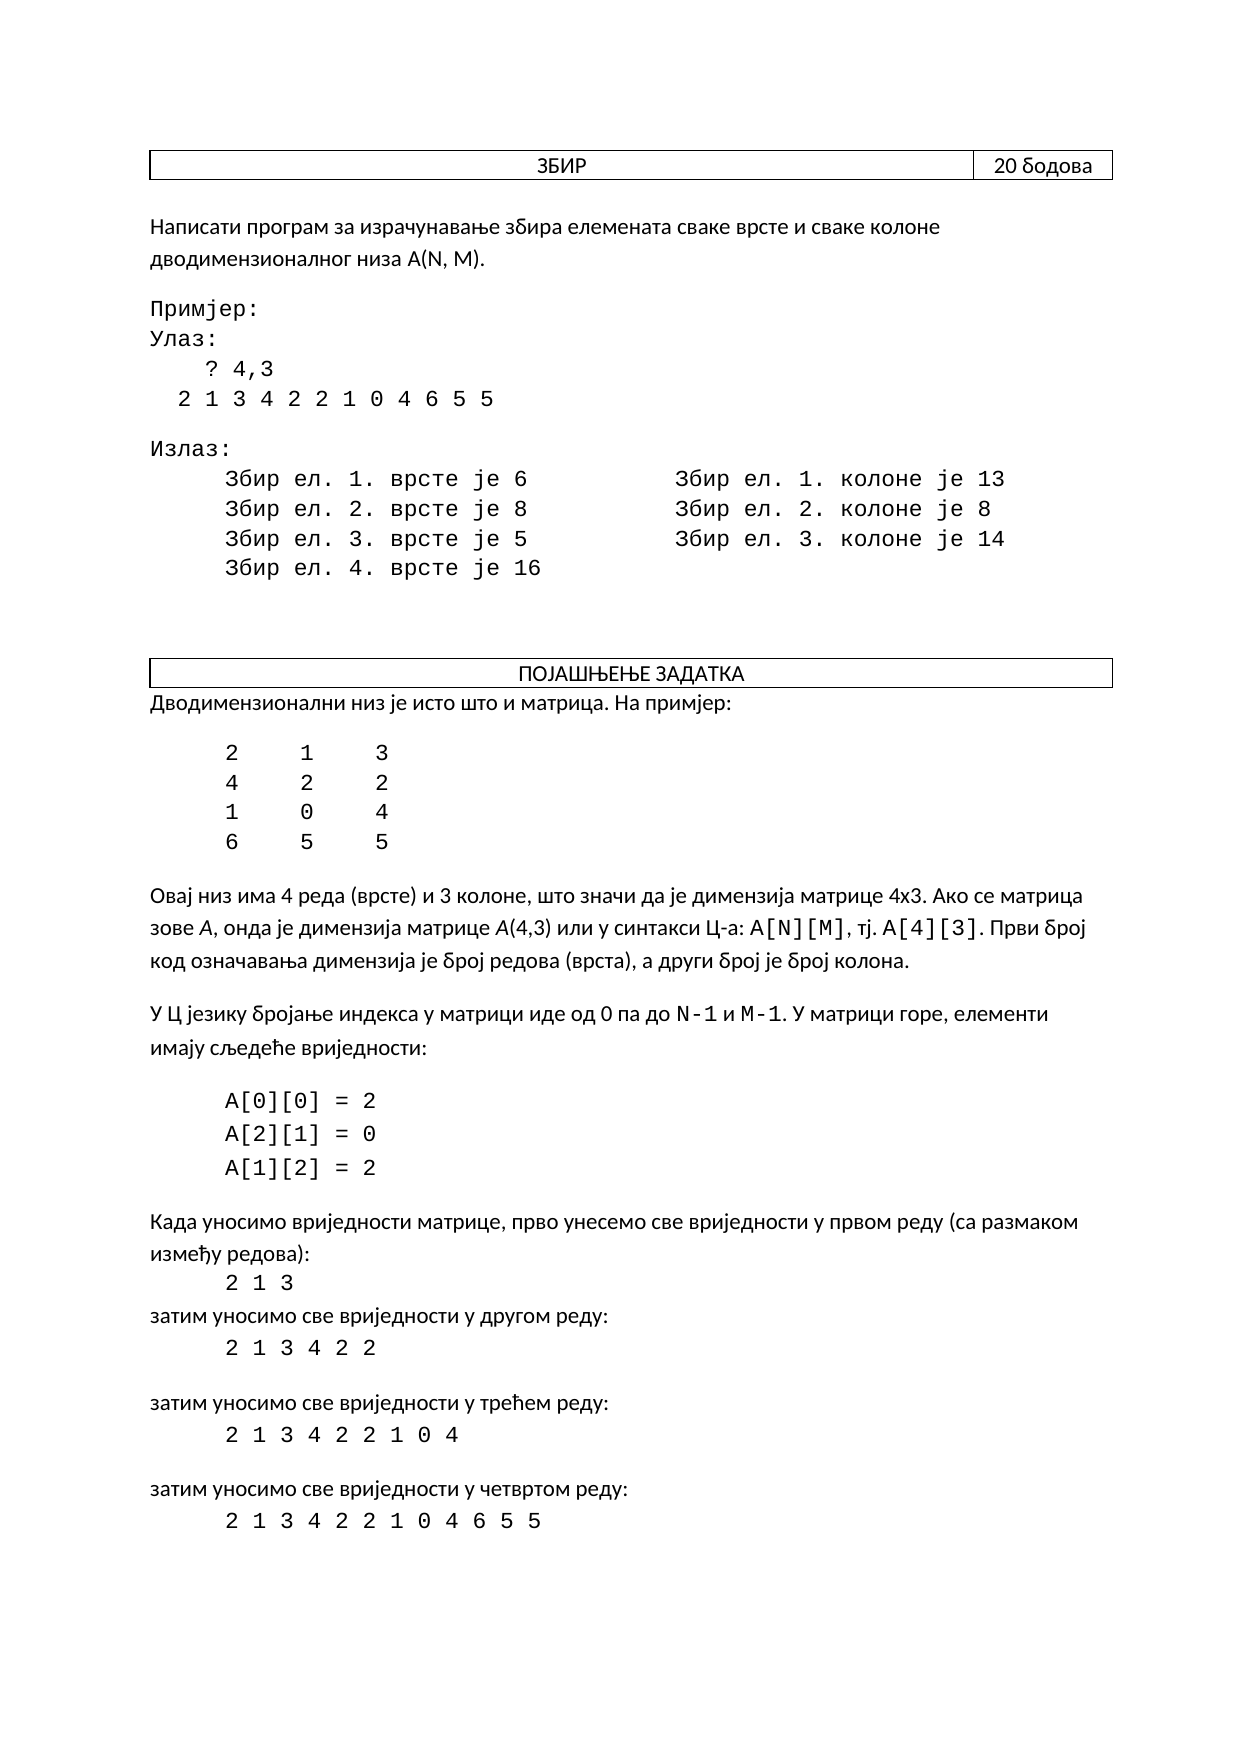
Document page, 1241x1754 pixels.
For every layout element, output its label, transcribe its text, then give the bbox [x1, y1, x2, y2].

text A[0][0] = 2 A[2][1] = 0 A[1][2] = 2 [150, 1086, 1090, 1182]
text Излаз: Збир ел. 1. врсте је 6 Збир ел. 1. колоне је 13 Збир ел. 2. врсте је 8 Збир ел. 2. колоне је 8 Збир ел. 3. врсте је 5 Збир ел. 3. колоне је 14 Збир ел. 4. врсте је 16 [150, 437, 1090, 583]
table_header 20 бодова [974, 151, 1112, 179]
text Примјер: Улаз: ? 4,3 2 1 3 4 2 2 1 0 4 6 5 5 [150, 297, 1090, 413]
table_header ЗБИР [151, 151, 973, 179]
table_header ПОЈАШЊЕЊЕ ЗАДАТКА [151, 659, 1112, 687]
text Дводимензионални низ је исто што и матрица. На примјер: [150, 688, 1090, 716]
text Када уносимо вриједности матрице, прво унесемо све вриједности у првом реду (са размаком између редова): 2 1 3 затим уносимо све вриједности у другом реду: 2 1 3 4 2 2 [150, 1207, 1090, 1362]
text Овај низ има 4 реда (врсте) и 3 колоне, што значи да је димензија матрице 4х3. Ако се матрица зове А, онда је димензија матрице А(4,3) или у синтакси Ц-а: А[N][M], тј. A[4][3]. Први број код означавања димензија је број редова (врста), а други број је број колона. [150, 881, 1090, 974]
text Написати програм за израчунавање збира елемената сваке врсте и сваке колоне дводимензионалног низа A(N, M). [150, 180, 1090, 272]
text У Ц језику бројање индекса у матрици иде од 0 па до N-1 и M-1. У матрици горе, елементи имају сљедеће вриједности: [150, 999, 1090, 1061]
text затим уносимо све вриједности у четвртом реду: 2 1 3 4 2 2 1 0 4 6 5 5 [150, 1474, 1090, 1536]
text 2 1 3 4 2 2 1 0 4 6 5 5 [225, 741, 1090, 856]
text затим уносимо све вриједности у трећем реду: 2 1 3 4 2 2 1 0 4 [150, 1388, 1090, 1449]
